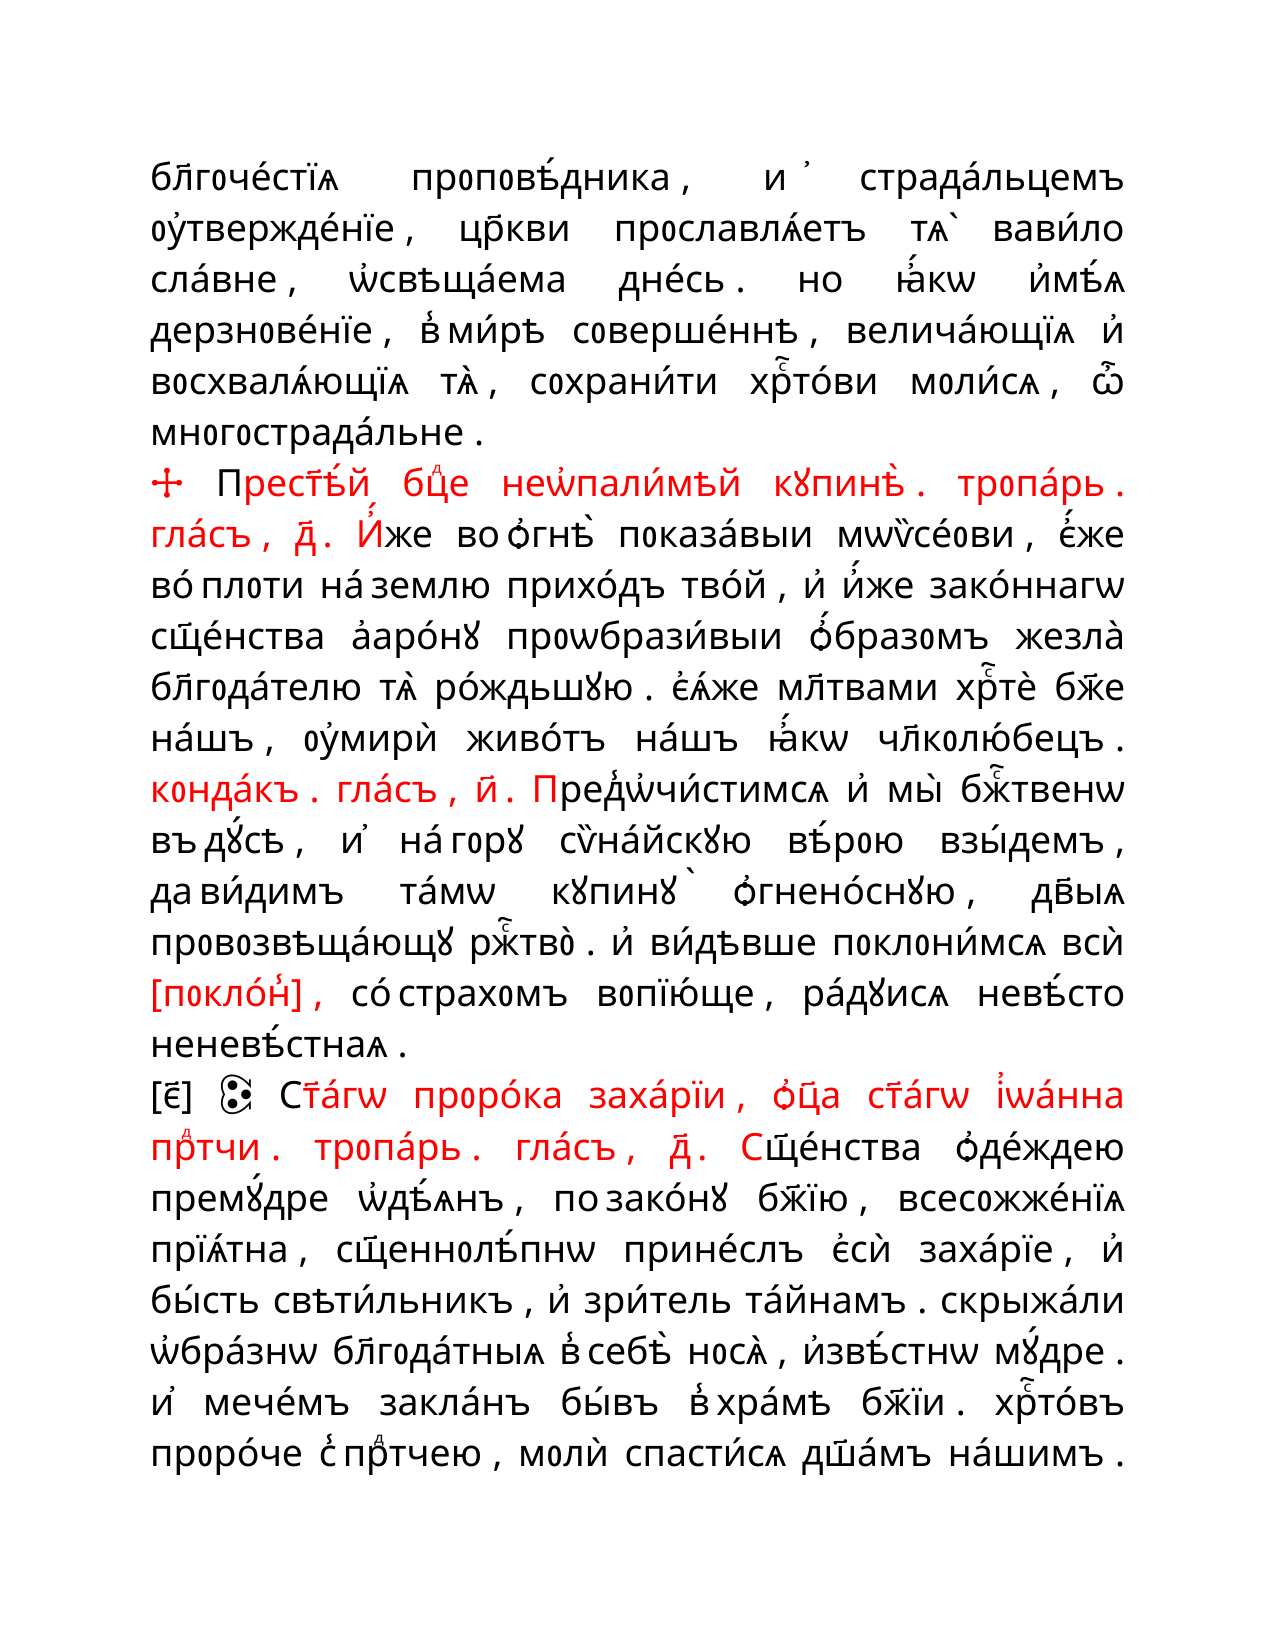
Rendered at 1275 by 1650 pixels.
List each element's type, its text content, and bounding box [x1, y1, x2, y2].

text бл҃гᲂче́стїѧ прᲂпᲂвѣ́ᲁника , и҆ страᲁа́льцемъ ᲂу҆твержᲁе́нїе , цр҃кви прᲂславлѧ́етъ тѧ̀ вави́ло сла́вне , ѡ҆свѣща́ема ᲁне́сь . но ꙗ҆́кѡ и҆мѣ́ѧ ᲁерзнᲂве́нїе , в̾ ми́рѣ сᲂверше́ннѣ , велича́ющїѧ и҆ вᲂсхвалѧ́ющїѧ тѧ̀ , сᲂхрани́ти хрⷭ҇то́ви мᲂли́сѧ , ѽ мнᲂгᲂстраᲁа́льне . [150, 150, 1125, 456]
text [є҃] 🕃 Ст҃а́гѡ прᲂро́ка заха́рїи , ѻ҆ц҃а ст҃а́гѡ і҆ѡа́нна прⷣтчи . трᲂпа́рь . гла́съ , ᲁ҃ . Сщ҃е́нства ѻ҆ᲁе́жᲁею премꙋ́ᲁре ѡ҆ᲁѣ́ѧнъ , по зако́нꙋ бж҃їю , всесᲂжже́нїѧ прїѧ́тна , сщ҃еннᲂлѣ́пнѡ прине́слъ є҆сѝ заха́рїе , и҆ бы́сть свѣти́льникъ , и҆ зри́тель та́йнамъ . скрыжа́ли ѡ҆бра́знѡ бл҃гᲂᲁа́тныѧ в̾ себѣ̀ нᲂсѧ̀ , и҆звѣ́стнѡ мꙋ́ᲁре . и҆ мече́мъ закла́нъ бы́въ в̾ хра́мѣ бж҃їи . хрⷭ҇то́въ прᲂро́че с̾ прⷣтчею , мᲂлѝ спасти́сѧ ᲁш҃а́мъ на́шимъ . [150, 1069, 1125, 1477]
text 🕂 Прест҃ѣ́й бцⷣе неѡ҆пали́мѣй кꙋпинѣ̀ . трᲂпа́рь . гла́съ , ᲁ҃ . И҆́же во ѻ҆гнѣ̀ пᲂказа́выи мѡѷсе́ᲂви , є҆́же во́ плᲂти на́ землю прихо́ᲁъ тво́й , и҆ и҆́же зако́ннагѡ сщ҃е́нства а҆аро́нꙋ прᲂѡбрази́выи ѻ҆́бразᲂмъ жезла̀ бл҃гᲂᲁа́телю тѧ̀ ро́жᲁьшꙋю . є҆ѧ́же мл҃твами хрⷭ҇тѐ бж҃е на́шъ , ᲂу҆мирѝ живо́тъ на́шъ ꙗ҆́кѡ чл҃кᲂлю́бецъ . кᲂнᲁа́къ . гла́съ , и҃ . Преᲁ̾ѡ҆чи́стимсѧ и҆ мы̀ бжⷭ҇твенѡ въ ᲁꙋ́сѣ , и҆ на́ гᲂрꙋ сѷна́йскꙋю вѣ́рᲂю взы́ᲁемъ , ᲁа ви́ᲁимъ та́мѡ кꙋпинꙋ̀ ѻ҆гнено́снꙋю , ᲁв҃ыѧ прᲂвᲂзвѣща́ющꙋ ржⷭ҇твᲂ̀ . и҆ ви́ᲁѣвше пᲂклᲂни́мсѧ всѝ [пᲂкло́н̾] , со́ страхᲂмъ вᲂпїю́ще , ра́ᲁꙋисѧ невѣ́сто неневѣ́стнаѧ . [150, 456, 1125, 1069]
